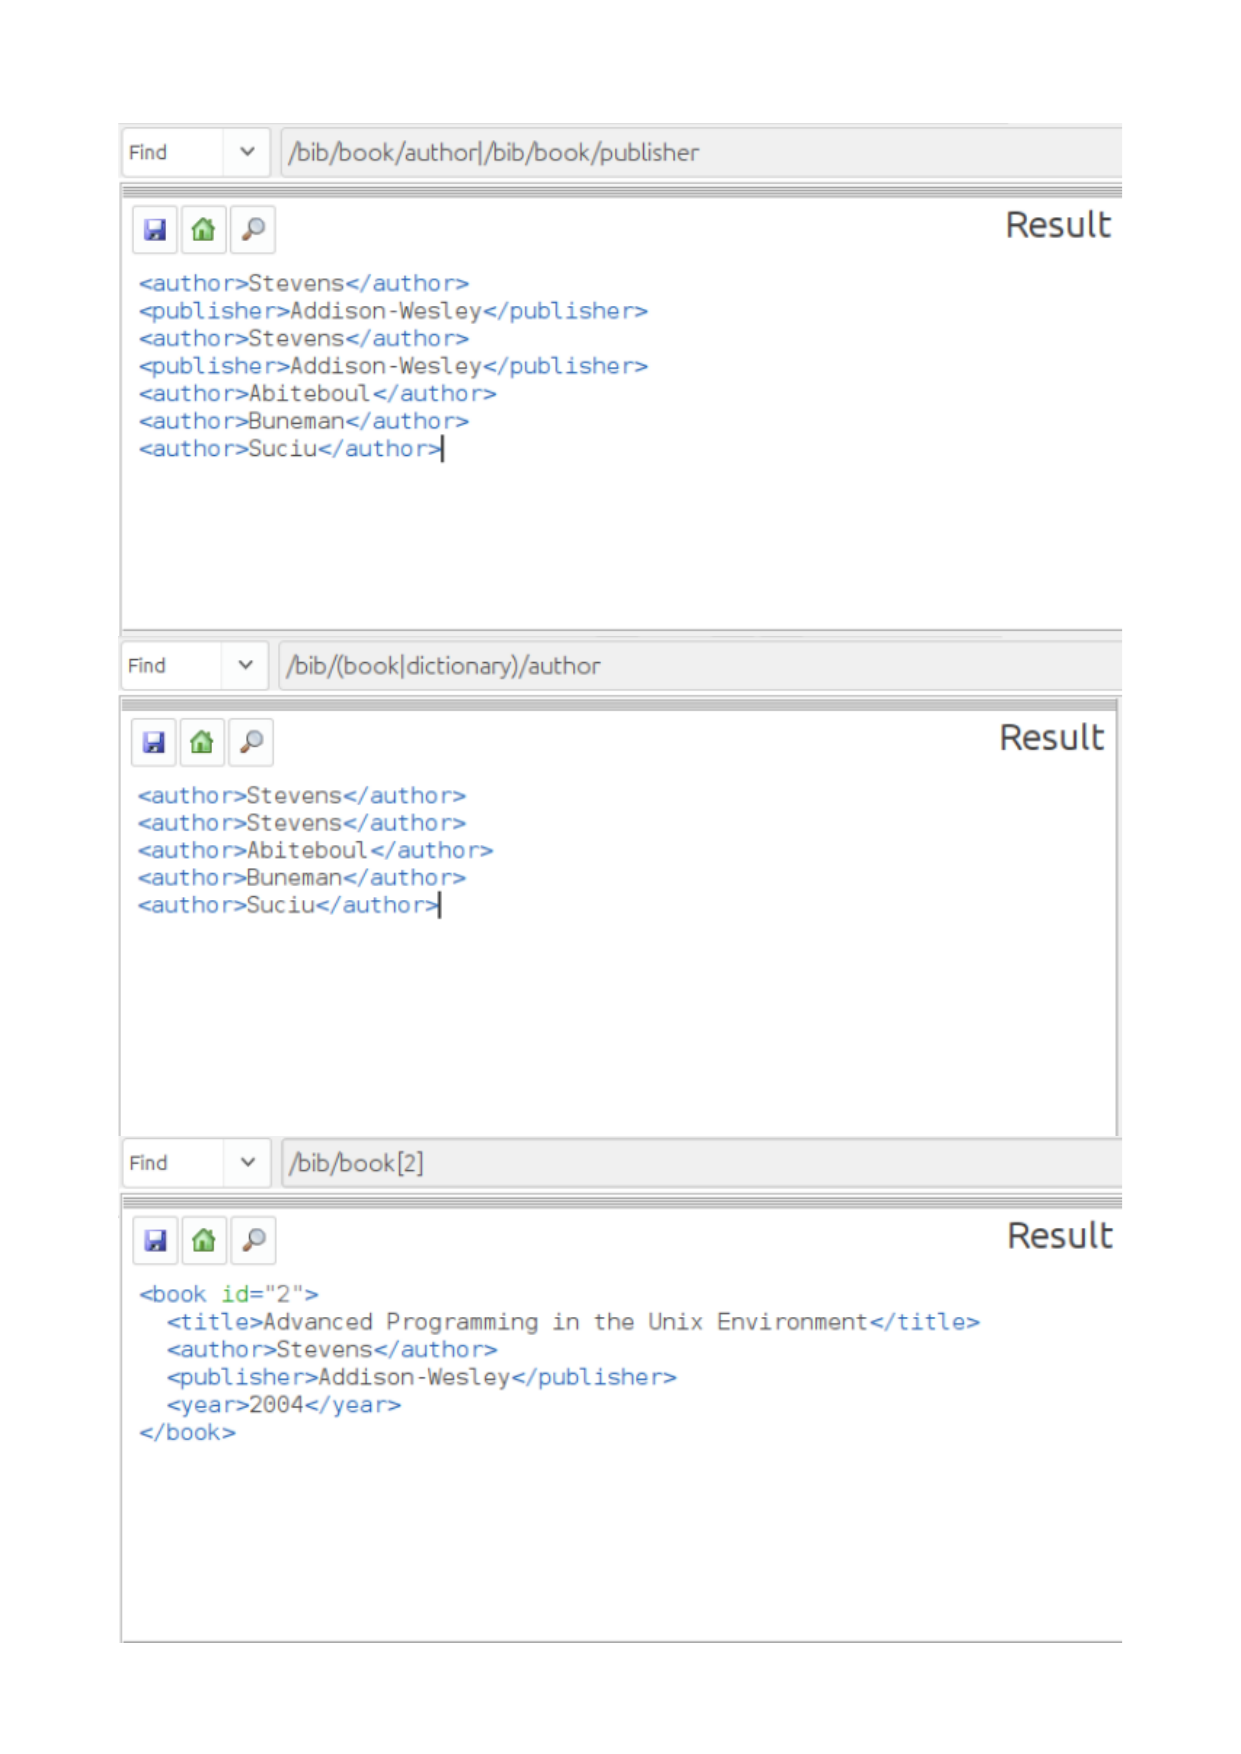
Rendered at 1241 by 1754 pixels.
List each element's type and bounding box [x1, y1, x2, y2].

picture [118, 123, 1123, 1643]
